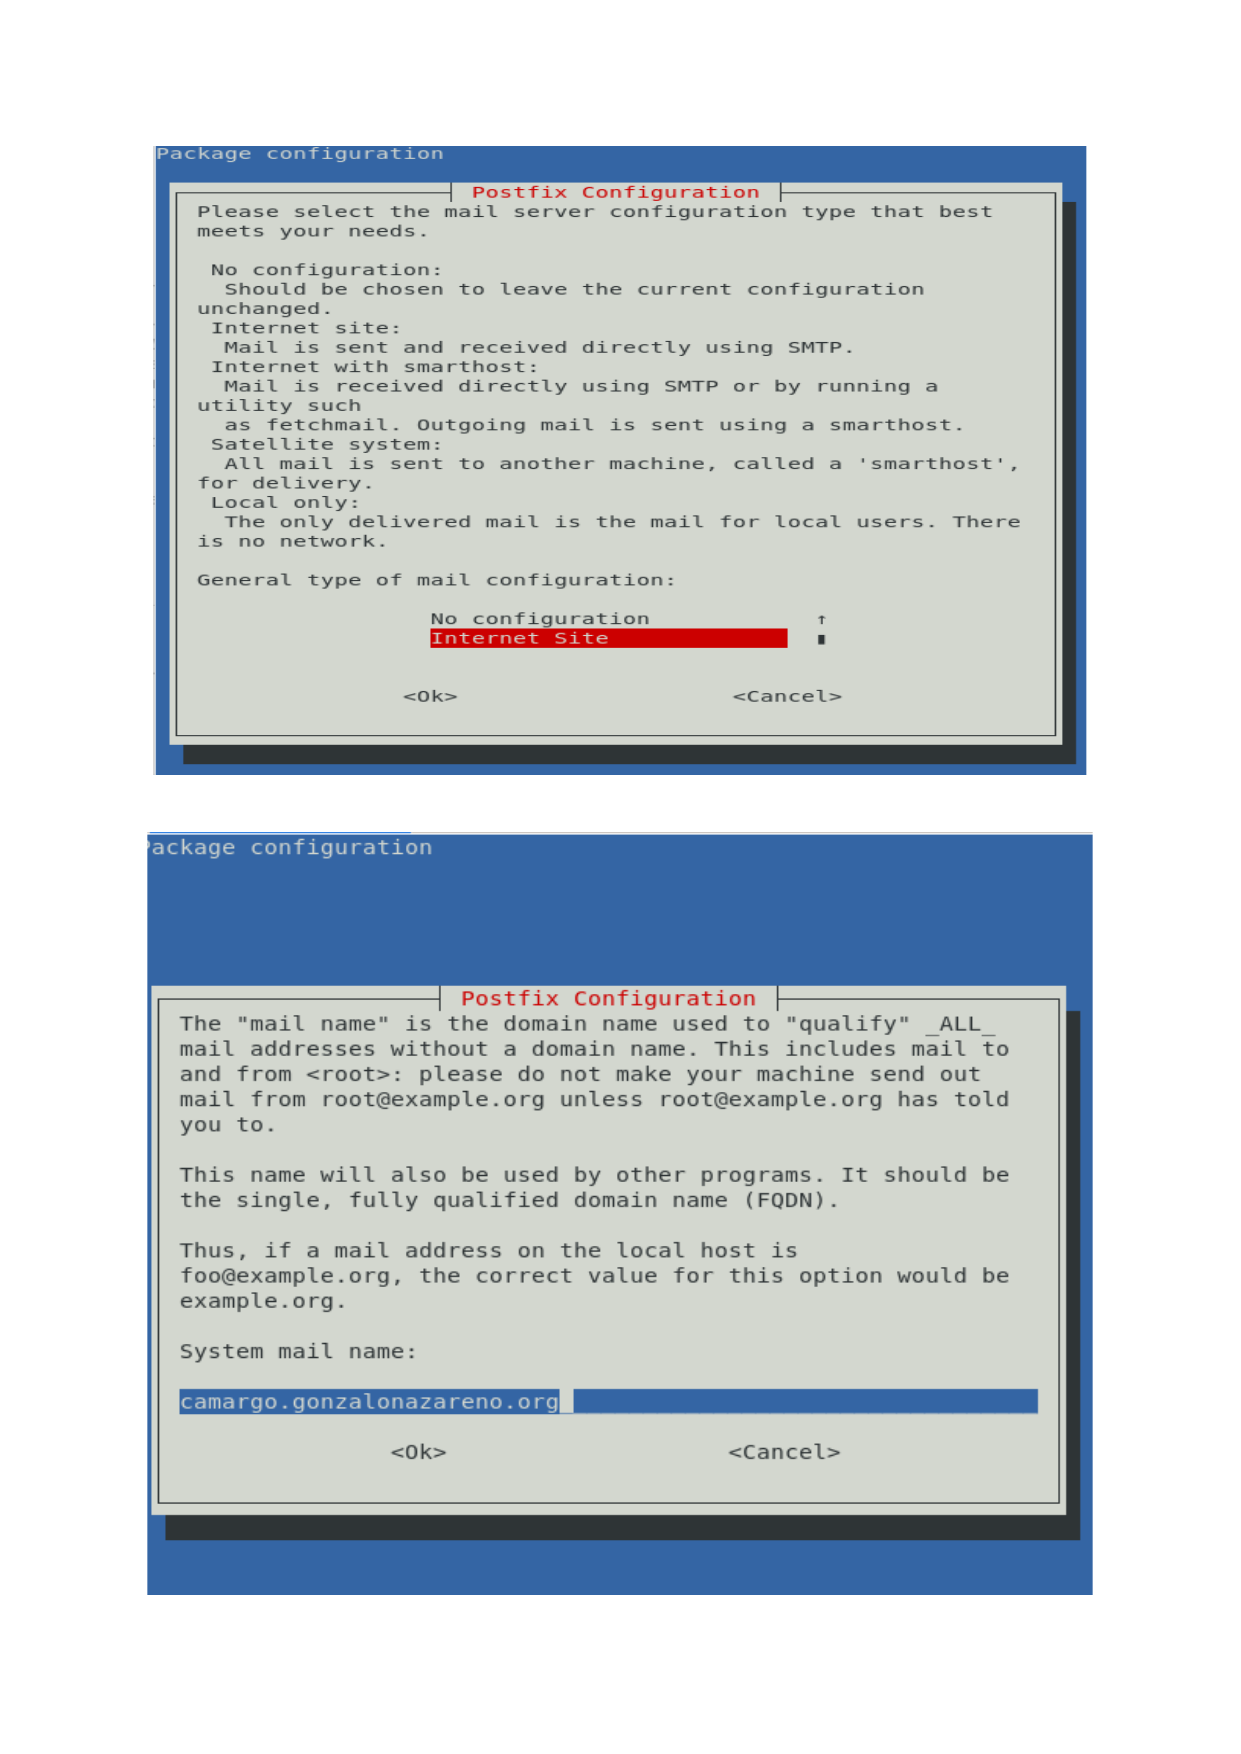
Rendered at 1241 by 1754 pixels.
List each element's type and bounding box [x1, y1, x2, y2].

picture [153, 146, 1087, 775]
picture [147, 832, 1093, 1595]
